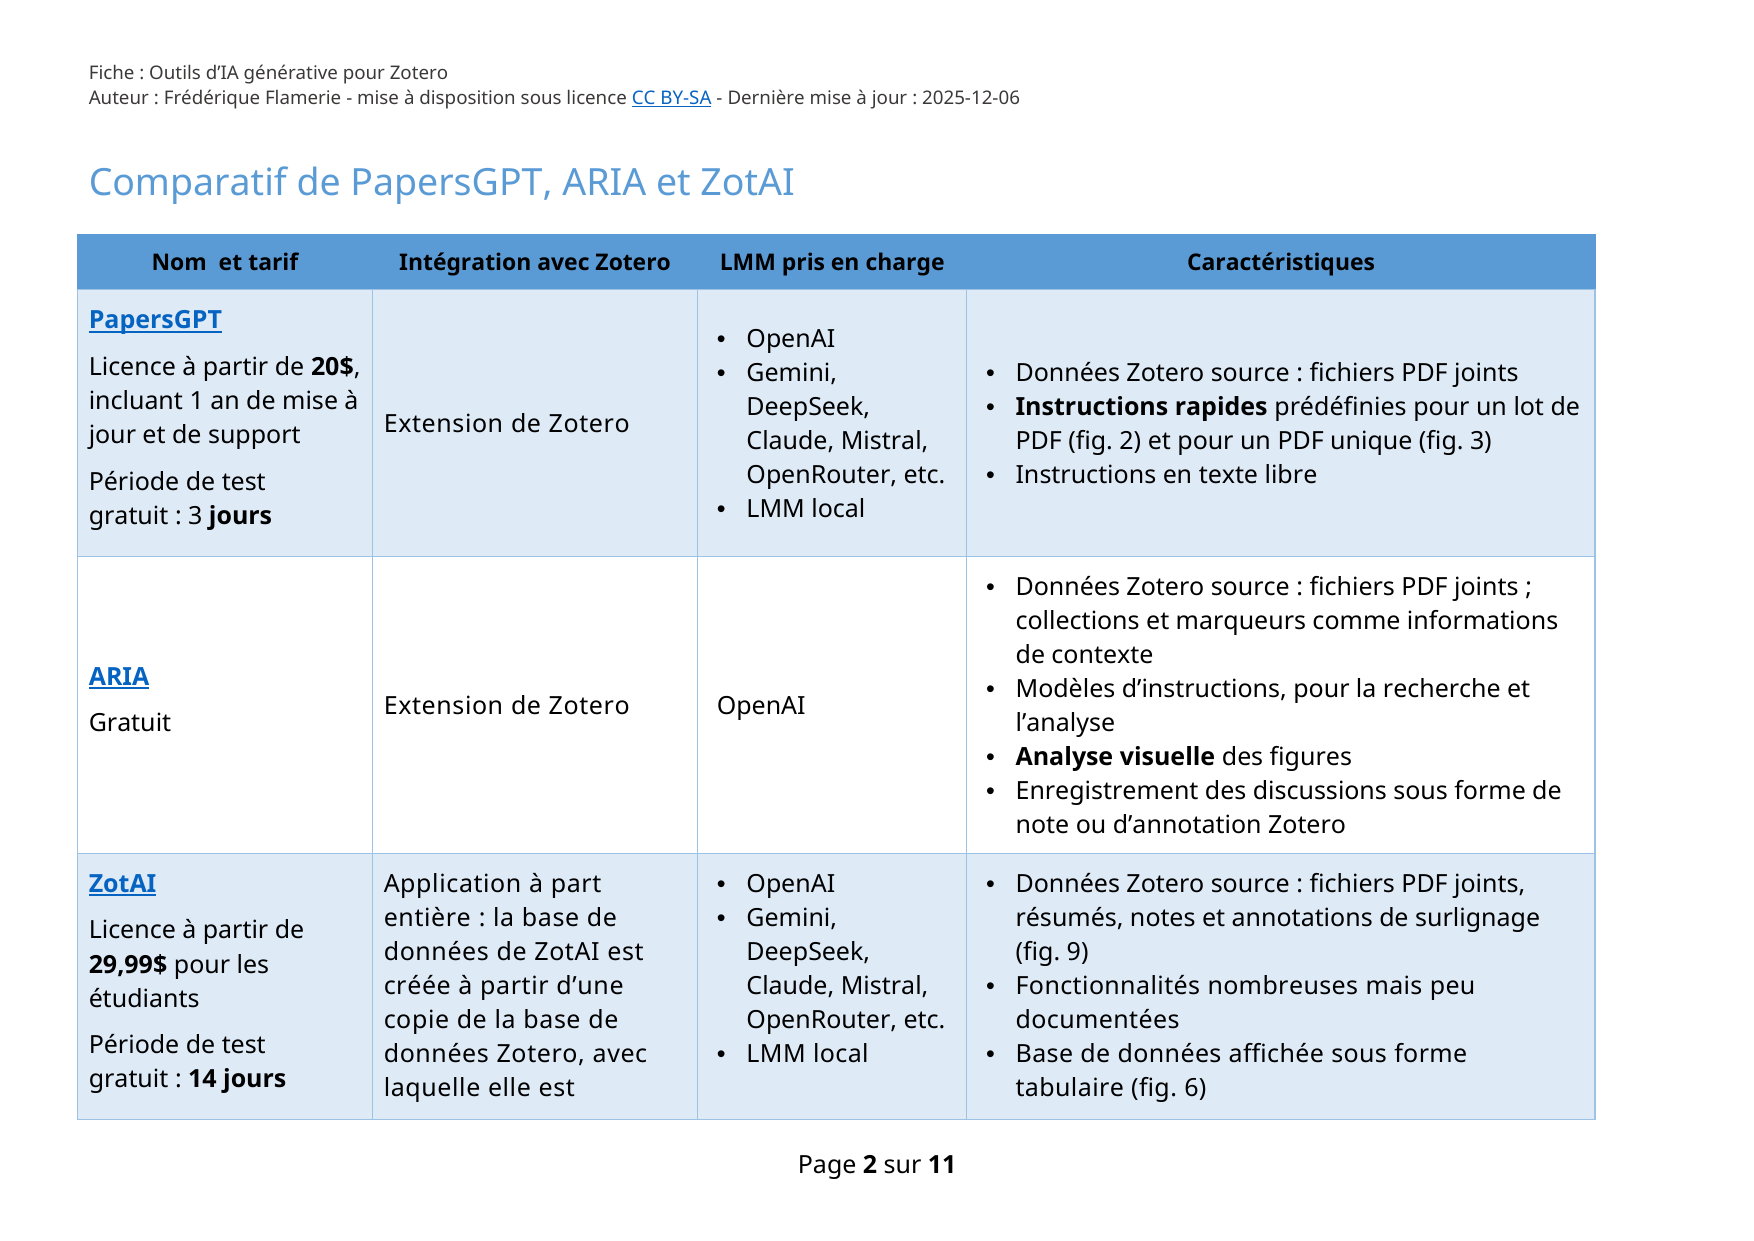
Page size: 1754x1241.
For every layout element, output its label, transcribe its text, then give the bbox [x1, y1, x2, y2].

subtitle Comparatif de PapersGPT, ARIA et ZotAI [88, 155, 1665, 206]
table_cell Extension de Zotero [373, 557, 697, 853]
table_header Intégration avec Zotero [373, 235, 697, 289]
table_cell OpenAI [698, 557, 966, 853]
table_cell Application à part entière : la base de données de ZotAI est créée à partir d’une copie de la base de données Zotero, avec laquelle elle est [373, 854, 697, 1119]
table_cell ZotAI Licence à partir de 29,99$ pour les étudiants Période de test gratuit : 14 jours [78, 854, 372, 1119]
table_header LMM pris en charge [698, 235, 966, 289]
table_cell PapersGPT Licence à partir de 20$, incluant 1 an de mise à jour et de support Période de test gratuit : 3 jours [78, 290, 372, 556]
table_cell Extension de Zotero [373, 290, 697, 556]
table_cell Données Zotero source : fichiers PDF joints Instructions rapides prédéfinies pour un lot de PDF (fig. 2) et pour un PDF unique (fig. 3) Instructions en texte libre [967, 290, 1594, 556]
table_cell Données Zotero source : fichiers PDF joints, résumés, notes et annotations de surlignage (fig. 9) Fonctionnalités nombreuses mais peu documentées Base de données affichée sous forme tabulaire (fig. 6) Export tabulaire au format Excel ou Markdown Enregistrement des instructions [967, 854, 1594, 1119]
table_header Caractéristiques [967, 235, 1594, 289]
table_cell OpenAI Gemini, DeepSeek, Claude, Mistral, OpenRouter, etc. LMM local [698, 290, 966, 556]
table_cell ARIA Gratuit [78, 557, 372, 853]
table_cell Données Zotero source : fichiers PDF joints ; collections et marqueurs comme informations de contexte Modèles d’instructions, pour la recherche et l’analyse Analyse visuelle des figures Enregistrement des discussions sous forme de note ou d’annotation Zotero [967, 557, 1594, 853]
table_header Nom et tarif [78, 235, 372, 289]
table_cell OpenAI Gemini, DeepSeek, Claude, Mistral, OpenRouter, etc. LMM local [698, 854, 966, 1119]
